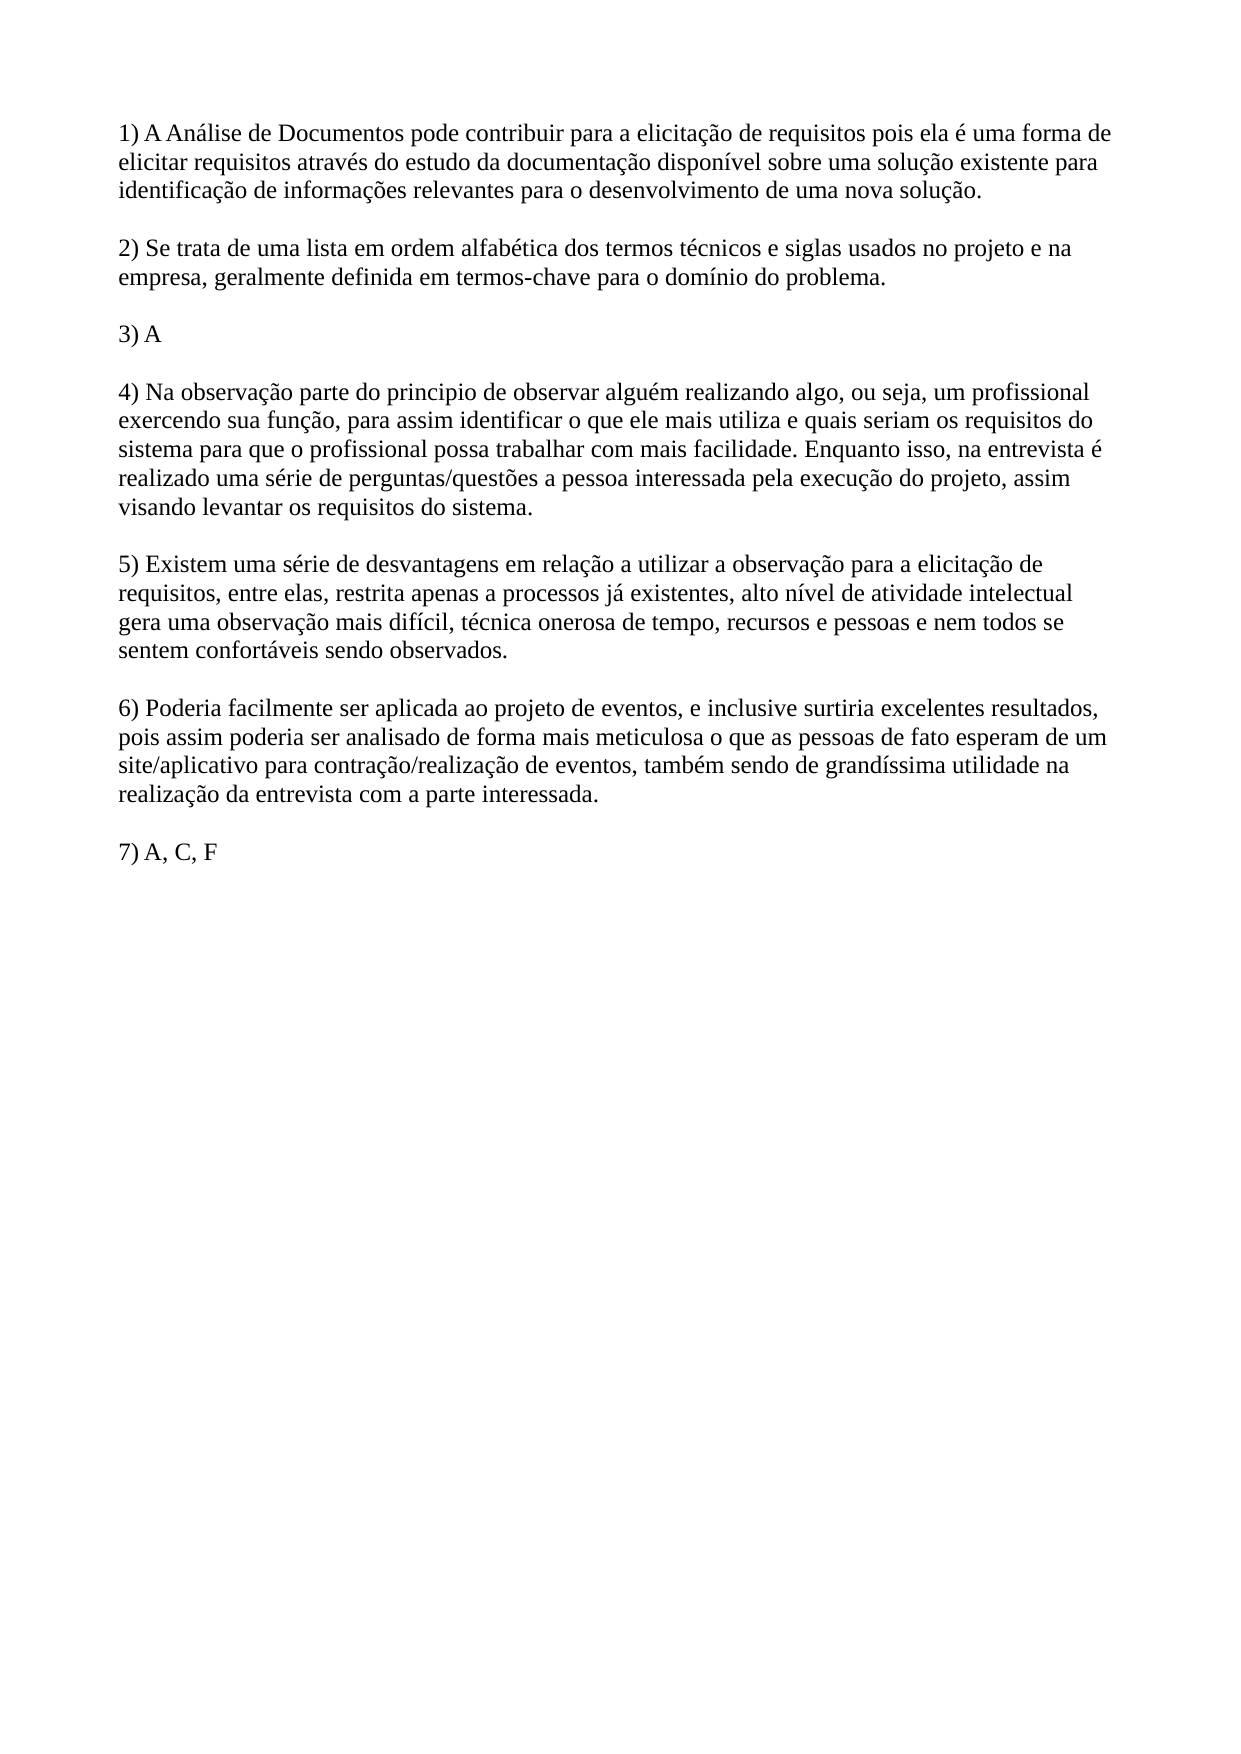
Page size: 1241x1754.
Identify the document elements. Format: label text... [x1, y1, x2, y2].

text 4) Na observação parte do principio de observar alguém realizando algo, ou seja, um profissional exercendo sua função, para assim identificar o que ele mais utiliza e quais seriam os requisitos do sistema para que o profissional possa trabalhar com mais facilidade. Enquanto isso, na entrevista é realizado uma série de perguntas/questões a pessoa interessada pela execução do projeto, assim visando levantar os requisitos do sistema. [118, 377, 1122, 521]
text 5) Existem uma série de desvantagens em relação a utilizar a observação para a elicitação de requisitos, entre elas, restrita apenas a processos já existentes, alto nível de atividade intelectual gera uma observação mais difícil, técnica onerosa de tempo, recursos e pessoas e nem todos se sentem confortáveis sendo observados. [118, 549, 1122, 664]
text 7) A, C, F [118, 837, 1122, 866]
text 2) Se trata de uma lista em ordem alfabética dos termos técnicos e siglas usados no projeto e na empresa, geralmente definida em termos-chave para o domínio do problema. [118, 233, 1122, 291]
text 3) A [118, 319, 1122, 348]
text 6) Poderia facilmente ser aplicada ao projeto de eventos, e inclusive surtiria excelentes resultados, pois assim poderia ser analisado de forma mais meticulosa o que as pessoas de fato esperam de um site/aplicativo para contração/realização de eventos, também sendo de grandíssima utilidade na realização da entrevista com a parte interessada. [118, 693, 1122, 808]
text 1) A Análise de Documentos pode contribuir para a elicitação de requisitos pois ela é uma forma de elicitar requisitos através do estudo da documentação disponível sobre uma solução existente para identificação de informações relevantes para o desenvolvimento de uma nova solução. [118, 118, 1122, 204]
